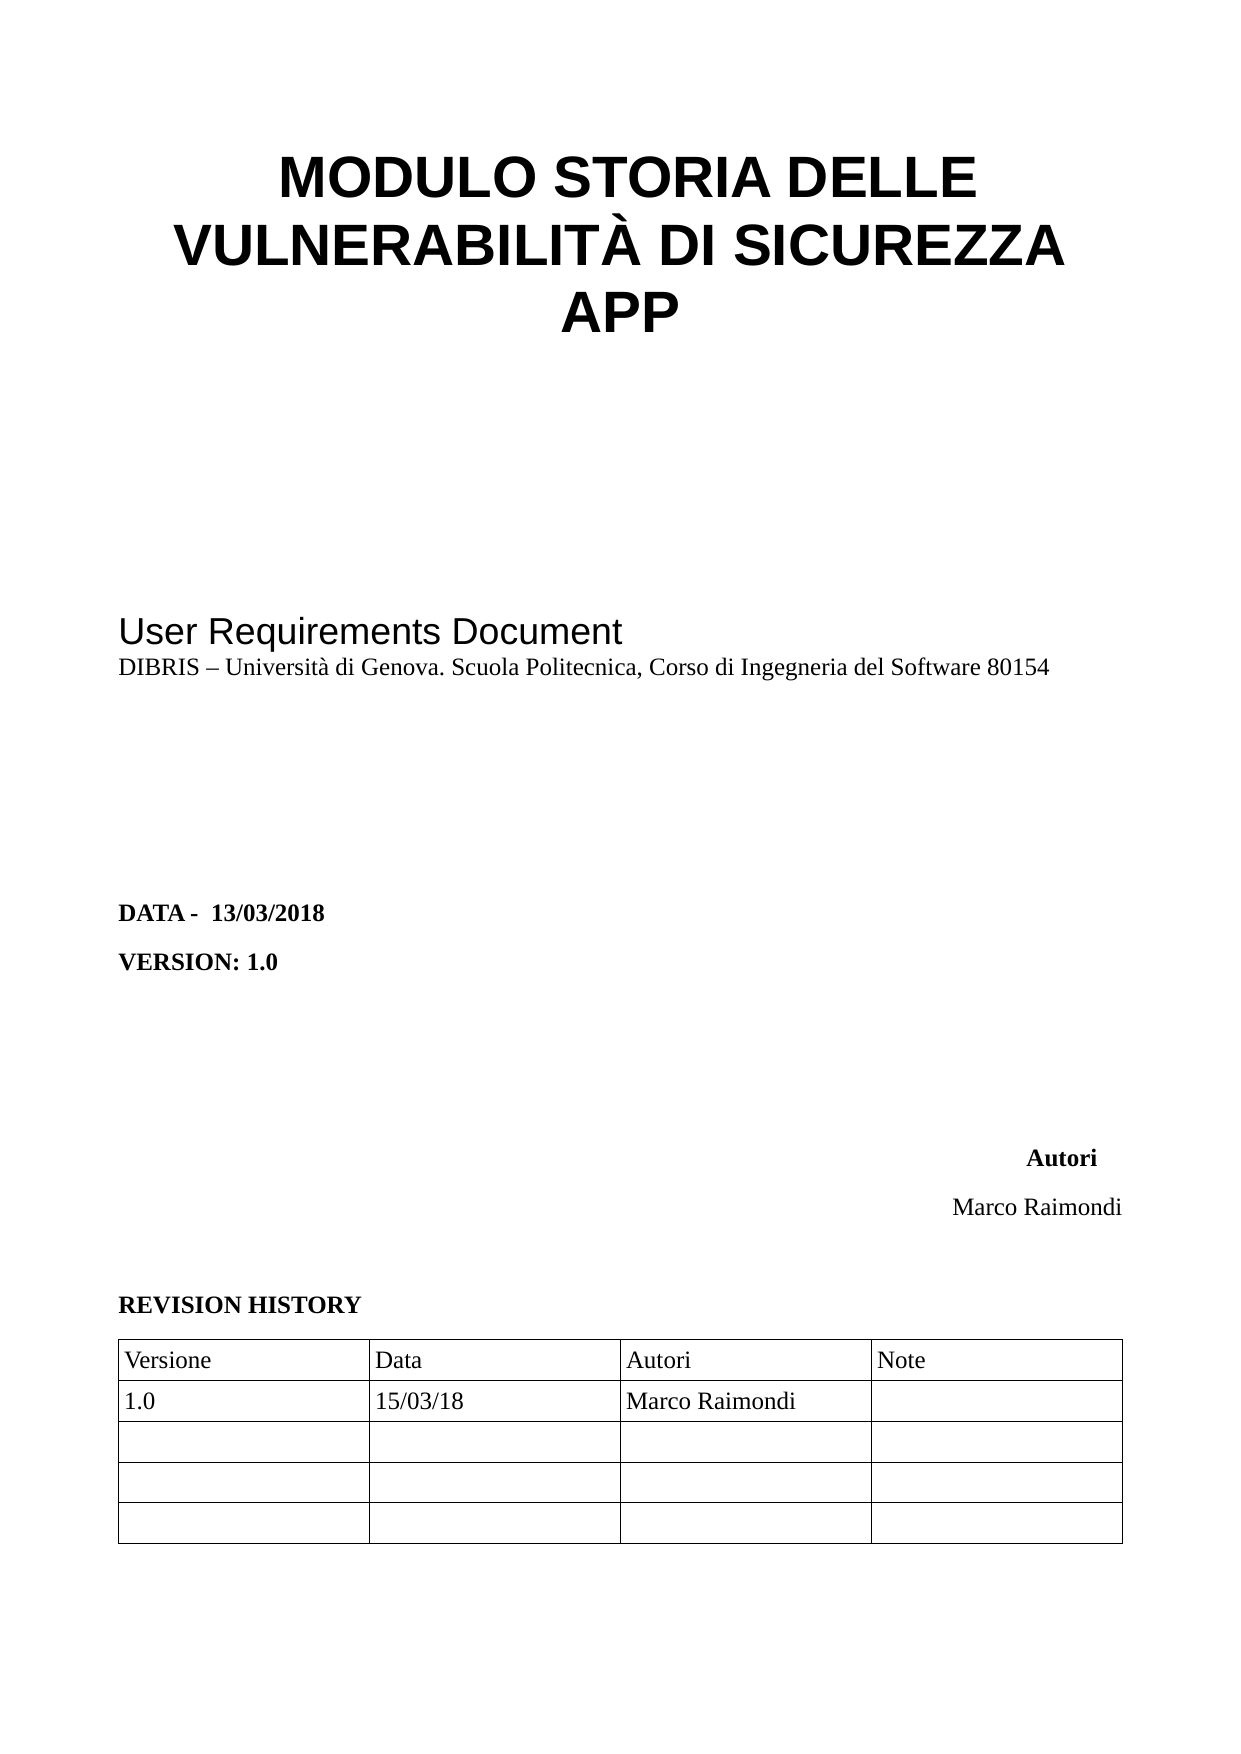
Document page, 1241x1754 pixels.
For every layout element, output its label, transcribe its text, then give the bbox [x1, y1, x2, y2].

text Autori [118, 1143, 1122, 1172]
table_cell [872, 1381, 1122, 1421]
table_cell [872, 1503, 1122, 1543]
table_cell [119, 1422, 369, 1462]
text REVISION HISTORY [118, 1290, 1122, 1319]
text VERSION: 1.0 [118, 947, 1122, 976]
text Marco Raimondi [118, 1192, 1122, 1221]
table_cell 1.0 [119, 1381, 369, 1421]
text DIBRIS – Università di Genova. Scuola Politecnica, Corso di Ingegneria del Software 80154 [118, 652, 1122, 681]
table_cell [872, 1463, 1122, 1502]
table_header Autori [621, 1340, 871, 1380]
table_cell [872, 1422, 1122, 1462]
text MODULO STORIA DELLE VULNERABILITÀ DI SICUREZZA APP [118, 143, 1122, 344]
table_cell [621, 1422, 871, 1462]
text User Requirements Document [118, 609, 1122, 652]
table_cell [370, 1503, 620, 1543]
table_cell [370, 1463, 620, 1502]
table_cell Marco Raimondi [621, 1381, 871, 1421]
table_cell 15/03/18 [370, 1381, 620, 1421]
table_cell [119, 1503, 369, 1543]
table_header Data [370, 1340, 620, 1380]
table_header Versione [119, 1340, 369, 1380]
table_header Note [872, 1340, 1122, 1380]
table_cell [370, 1422, 620, 1462]
table_cell [119, 1463, 369, 1502]
text DATA - 13/03/2018 [118, 898, 1122, 927]
table_cell [621, 1503, 871, 1543]
table_cell [621, 1463, 871, 1502]
